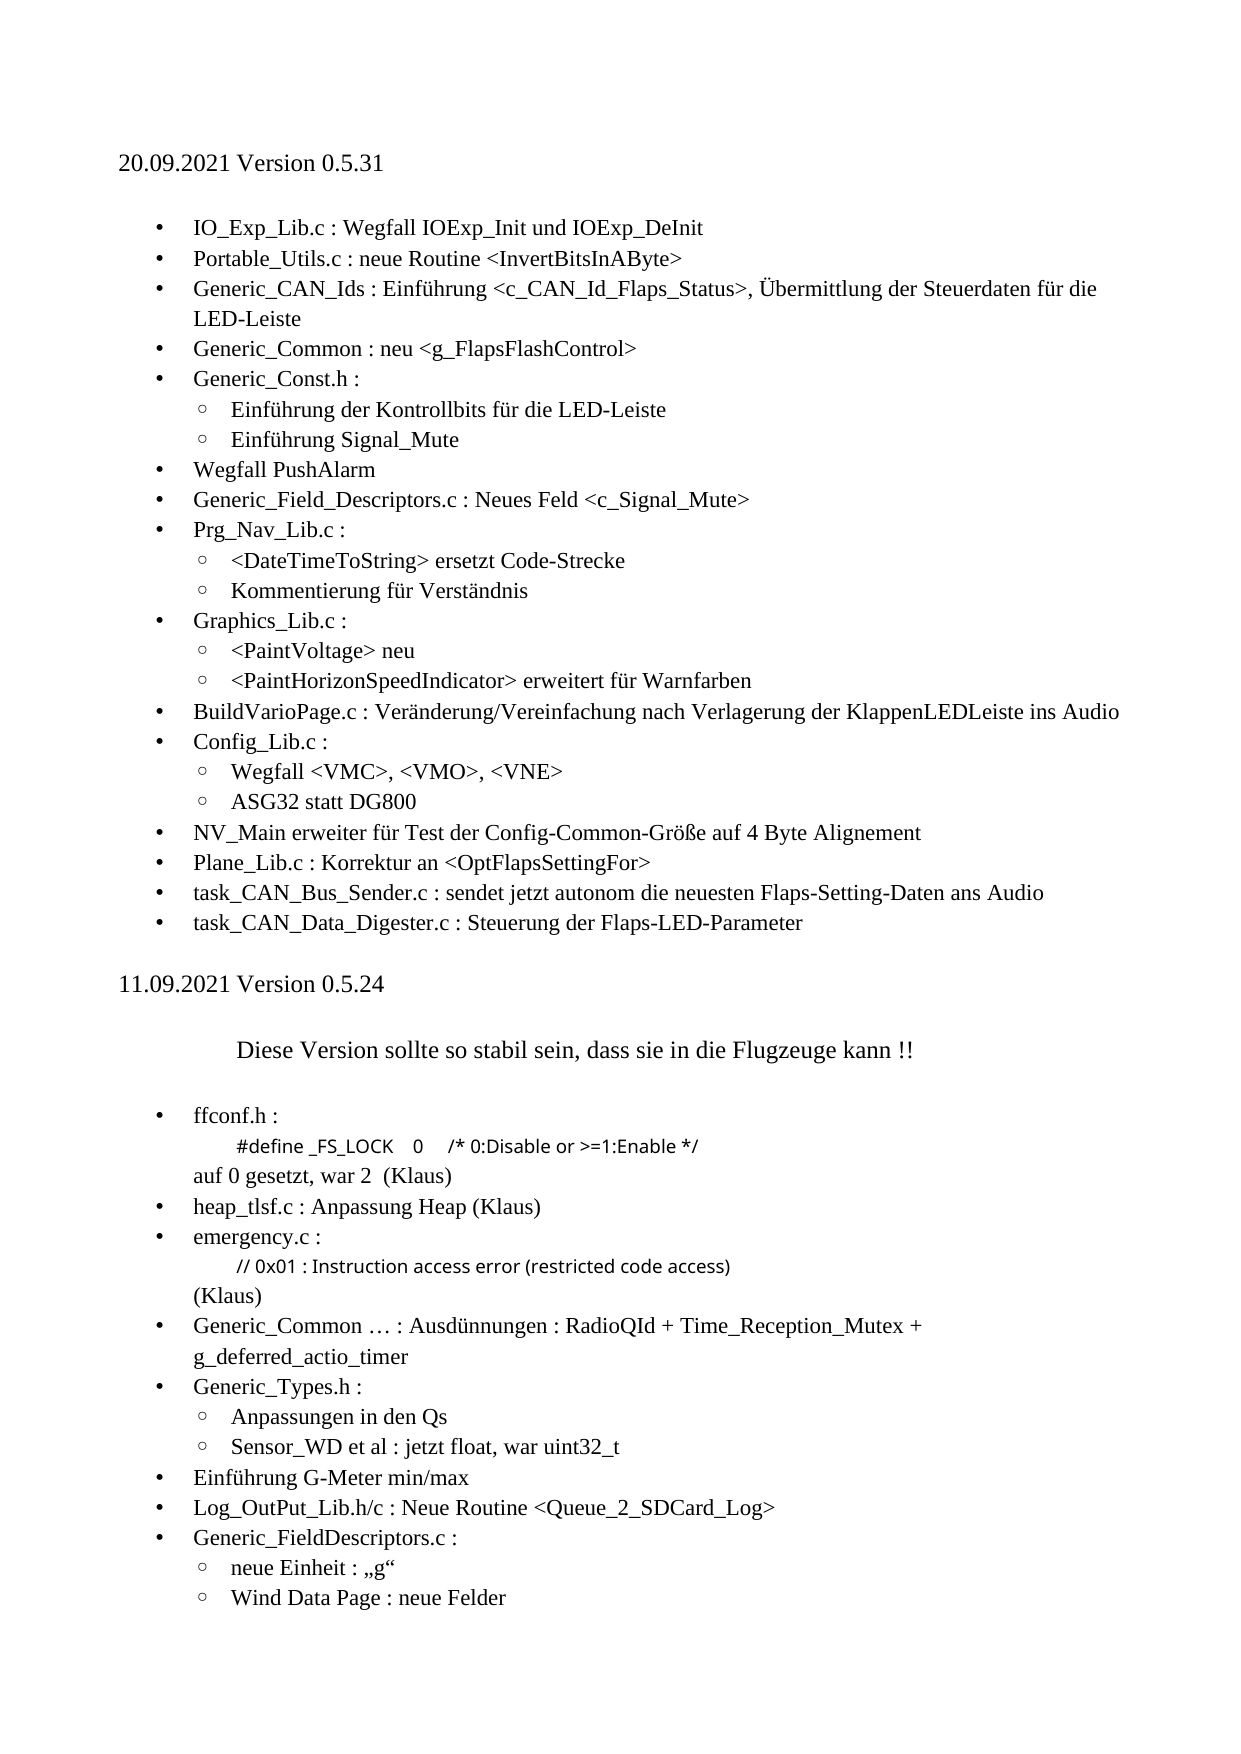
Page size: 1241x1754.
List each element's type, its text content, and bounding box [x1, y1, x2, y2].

text 20.09.2021 Version 0.5.31 [118, 148, 1122, 177]
list Generic_CAN_Ids : Einführung <c_CAN_Id_Flaps_Status>, Übermittlung der Steuerdaten für die LED-Leiste [156, 275, 1122, 331]
list Generic_Const.h : [156, 365, 1122, 392]
list Einführung der Kontrollbits für die LED-Leiste [193, 396, 1122, 422]
list Config_Lib.c : [156, 728, 1122, 754]
list <PaintHorizonSpeedIndicator> erweitert für Warnfarben [193, 667, 1122, 694]
list Generic_Common : neu <g_FlapsFlashControl> [156, 335, 1122, 362]
text Diese Version sollte so stabil sein, dass sie in die Flugzeuge kann !! [236, 1036, 1122, 1097]
list emergency.c : // 0x01 : Instruction access error (restricted code access) (Klaus) [156, 1223, 1122, 1309]
list NV_Main erweiter für Test der Config-Common-Größe auf 4 Byte Alignement [156, 818, 1122, 845]
list Generic_Types.h : [156, 1373, 1122, 1399]
list ASG32 statt DG800 [193, 788, 1122, 815]
list IO_Exp_Lib.c : Wegfall IOExp_Init und IOExp_DeInit [156, 214, 1122, 241]
list task_CAN_Bus_Sender.c : sendet jetzt autonom die neuesten Flaps-Setting-Daten ans Audio [156, 879, 1122, 905]
list Wegfall <VMC>, <VMO>, <VNE> [193, 758, 1122, 784]
list Wind Data Page : neue Felder [193, 1584, 1122, 1611]
list Kommentierung für Verständnis [193, 577, 1122, 603]
list task_CAN_Data_Digester.c : Steuerung der Flaps-LED-Parameter [156, 909, 1122, 936]
list BuildVarioPage.c : Veränderung/Vereinfachung nach Verlagerung der KlappenLEDLeiste ins Audio [156, 698, 1122, 724]
list Einführung Signal_Mute [193, 426, 1122, 452]
list neue Einheit : „g“ [193, 1554, 1122, 1581]
list Portable_Utils.c : neue Routine <InvertBitsInAByte> [156, 244, 1122, 271]
list <PaintVoltage> neu [193, 637, 1122, 664]
list Generic_Common … : Ausdünnungen : RadioQId + Time_Reception_Mutex + g_deferred_actio_timer [156, 1313, 1122, 1369]
list Generic_FieldDescriptors.c : [156, 1524, 1122, 1550]
list Anpassungen in den Qs [193, 1403, 1122, 1429]
text 11.09.2021 Version 0.5.24 [118, 969, 1122, 998]
list Sensor_WD et al : jetzt float, war uint32_t [193, 1433, 1122, 1460]
list Graphics_Lib.c : [156, 607, 1122, 633]
list Generic_Field_Descriptors.c : Neues Feld <c_Signal_Mute> [156, 486, 1122, 513]
list heap_tlsf.c : Anpassung Heap (Klaus) [156, 1193, 1122, 1219]
list <DateTimeToString> ersetzt Code-Strecke [193, 547, 1122, 573]
list Wegfall PushAlarm [156, 456, 1122, 482]
list Log_OutPut_Lib.h/c : Neue Routine <Queue_2_SDCard_Log> [156, 1494, 1122, 1520]
list Einführung G-Meter min/max [156, 1464, 1122, 1490]
list Prg_Nav_Lib.c : [156, 516, 1122, 543]
list Plane_Lib.c : Korrektur an <OptFlapsSettingFor> [156, 849, 1122, 875]
list ffconf.h : #define _FS_LOCK 0 /* 0:Disable or >=1:Enable */ auf 0 gesetzt, war 2 (Klaus) [156, 1102, 1122, 1189]
